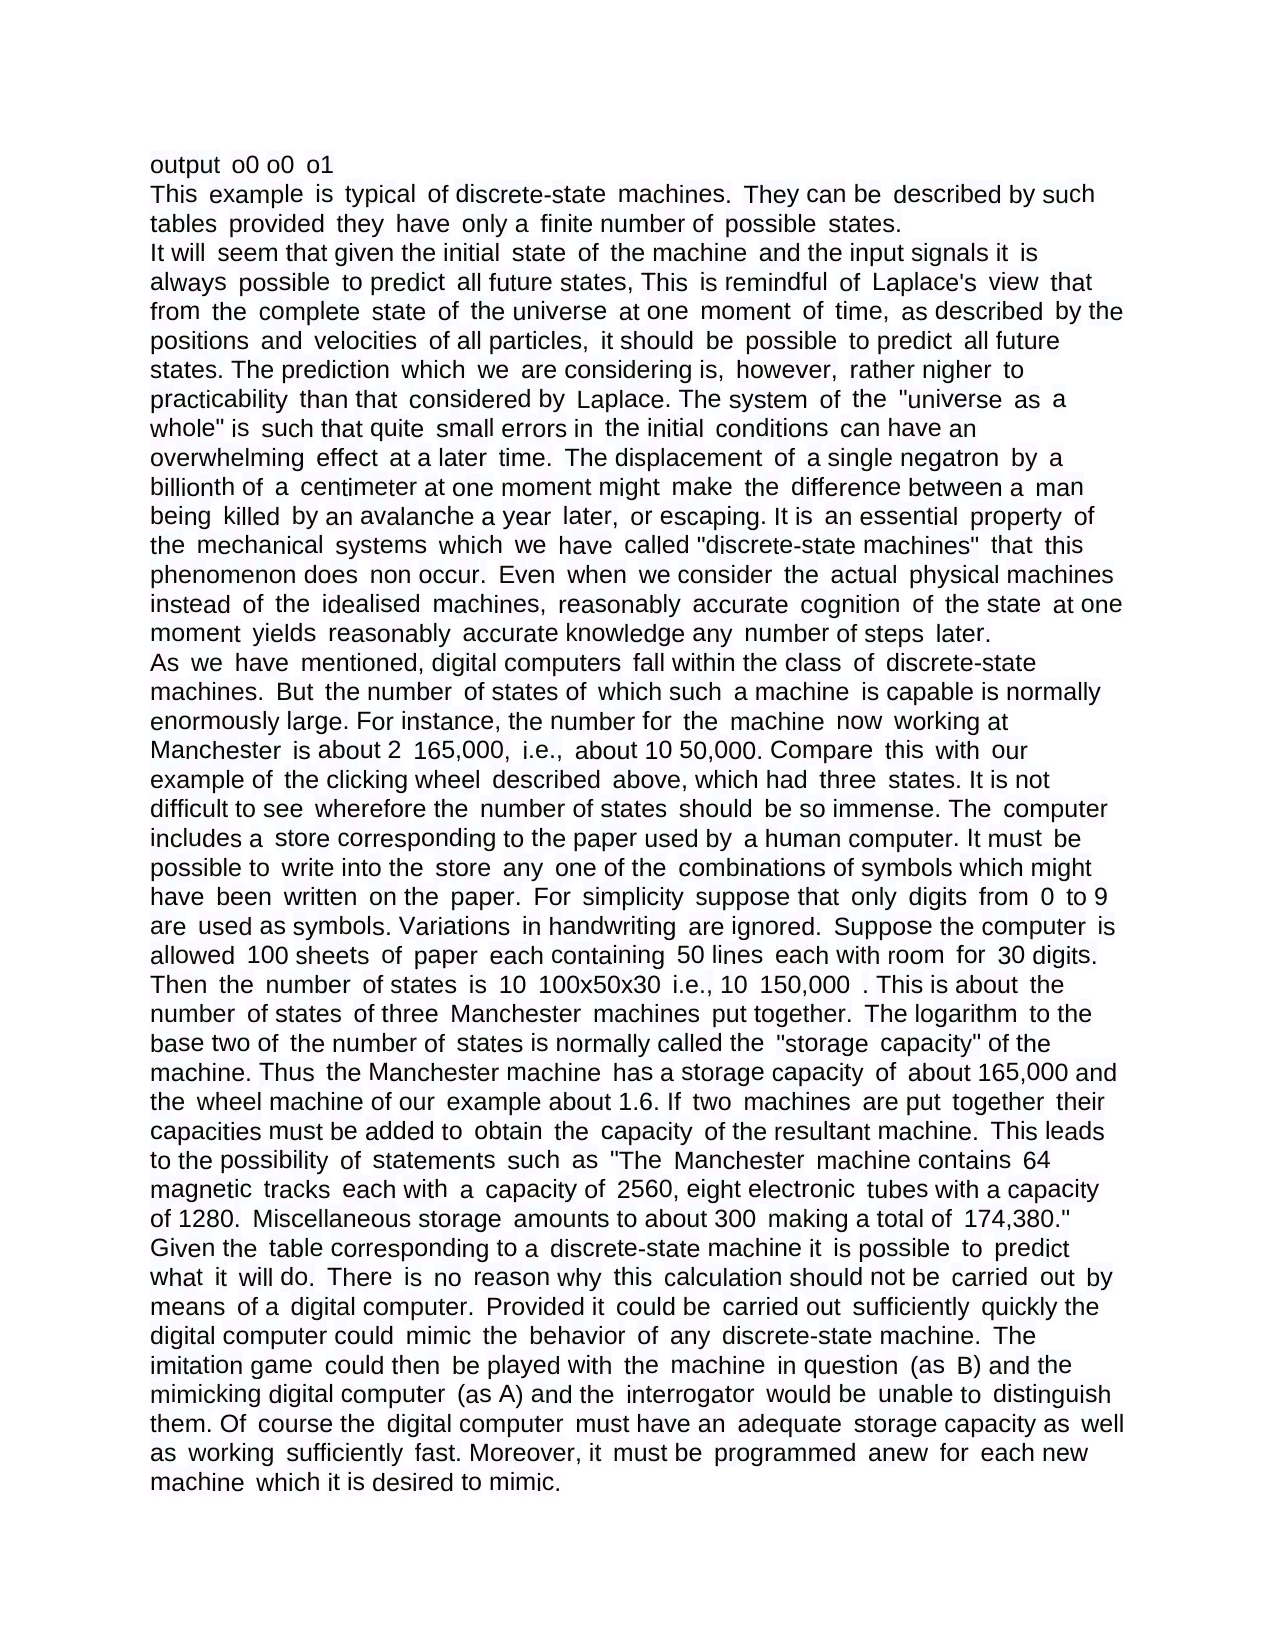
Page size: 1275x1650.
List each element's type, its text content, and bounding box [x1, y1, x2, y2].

text Given the table corresponding to a discrete-state machine it is possible to predict what it will do. There is no reason why this calculation should not be carried out by means of a digital computer. Provided it could be carried out sufficiently quickly the digital computer could mimic the behavior of any discrete-state machine. The imitation game could then be played with the machine in question (as B) and the mimicking digital computer (as A) and the interrogator would be unable to distinguish them. Of course the digital computer must have an adequate storage capacity as well as working sufficiently fast. Moreover, it must be programmed anew for each new machine which it is desired to mimic. [554, 1233, 1125, 1496]
text output o0 o0 o1 [220, 150, 231, 179]
text As we have mentioned, digital computers fall within the class of discrete-state machines. But the number of states of which such a machine is capable is normally enormously large. For instance, the number for the machine now working at Manchester is about 2 165,000, i.e., about 10 50,000. Compare this with our example of the clicking wheel described above, which had three states. It is not difficult to see wherefore the number of states should be so immense. The computer includes a store corresponding to the paper used by a human computer. It must be possible to write into the store any one of the combinations of symbols which might have been written on the paper. For simplicity suppose that only digits from 0 to 9 are used as symbols. Variations in handwriting are ignored. Suppose the computer is allowed 100 sheets of paper each containing 50 lines each with room for 30 digits. Then the number of states is 10 100x50x30 i.e., 10 150,000 . This is about the number of states of three Manchester machines put together. The logarithm to the base two of the number of states is normally called the "storage capacity" of the machine. Thus the Manchester machine has a storage capacity of about 165,000 and the wheel machine of our example about 1.6. If two machines are put together their capacities must be added to obtain the capacity of the resultant machine. This leads to the possibility of statements such as "The Manchester machine contains 64 magnetic tracks each with a capacity of 2560, eight electronic tubes with a capacity of 1280. Miscellaneous storage amounts to about 300 making a total of 174,380." [150, 648, 1125, 1233]
text output o0 o0 o1 [320, 150, 1125, 179]
text Given the table corresponding to a discrete-state machine it is possible to predict what it will do. There is no reason why this calculation should not be carried out by means of a digital computer. Provided it could be carried out sufficiently quickly the digital computer could mimic the behavior of any discrete-state machine. The imitation game could then be played with the machine in question (as B) and the mimicking digital computer (as A) and the interrogator would be unable to distinguish them. Of course the digital computer must have an adequate storage capacity as well as working sufficiently fast. Moreover, it must be programmed anew for each new machine which it is desired to mimic. [517, 1233, 645, 1439]
text It will seem that given the initial state of the machine and the input signals it is always possible to predict all future states, This is remindful of Laplace's view that from the complete state of the universe at one moment of time, as described by the positions and velocities of all particles, it should be possible to predict all future states. The prediction which we are considering is, however, rather nigher to practicability than that considered by Laplace. The system of the "universe as a whole" is such that quite small errors in the initial conditions can have an overwhelming effect at a later time. The displacement of a single negatron by a billionth of a centimeter at one moment might make the difference between a man being killed by an avalanche a year later, or escaping. It is an essential property of the mechanical systems which we have called "discrete-state machines" that this phenomenon does non occur. Even when we consider the actual physical machines instead of the idealised machines, reasonably accurate cognition of the state at one moment yields reasonably accurate knowledge any number of steps later. [150, 238, 1125, 648]
text output o0 o0 o1 [245, 150, 280, 179]
text This example is typical of discrete-state machines. They can be described by such tables provided they have only a finite number of possible states. [150, 179, 1125, 238]
text output o0 o0 o1 [294, 150, 306, 179]
